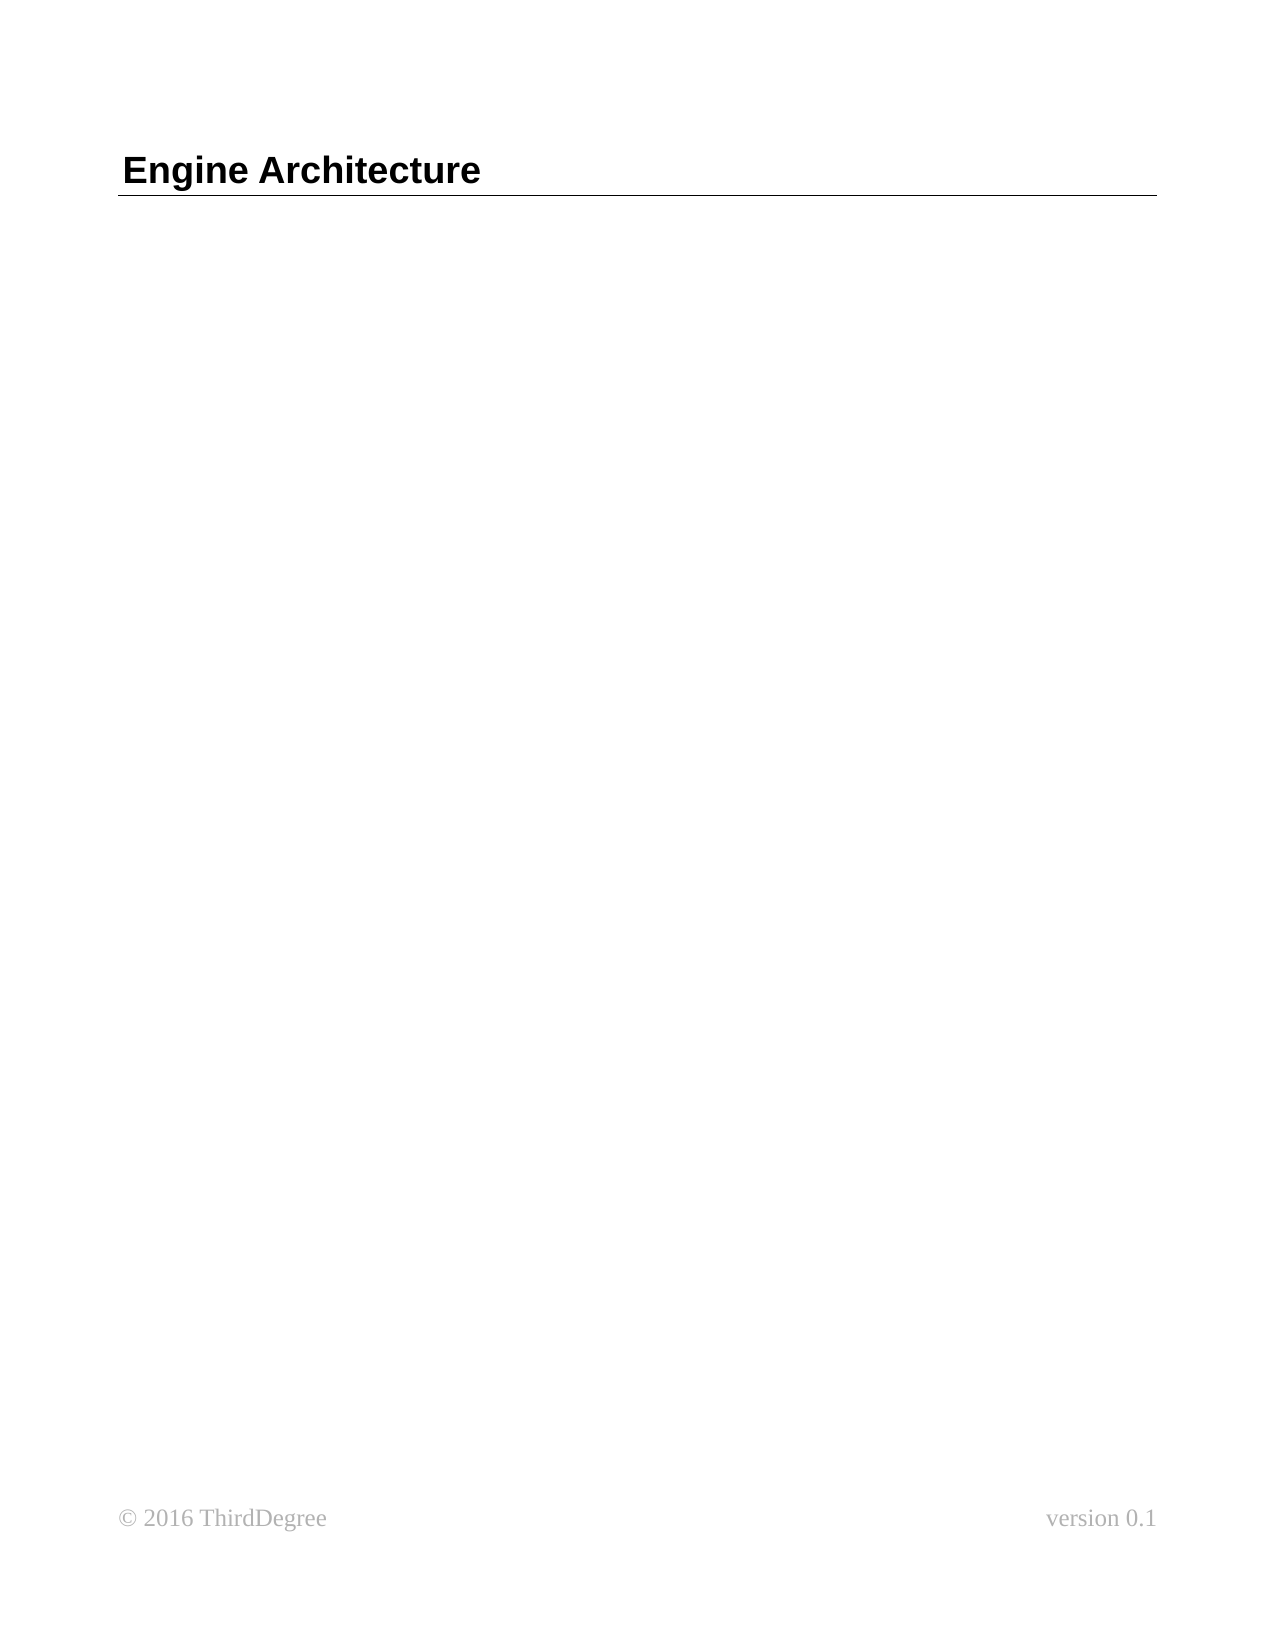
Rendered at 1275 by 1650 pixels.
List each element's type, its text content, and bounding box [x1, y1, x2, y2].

subtitle Engine Architecture [118, 143, 1157, 195]
